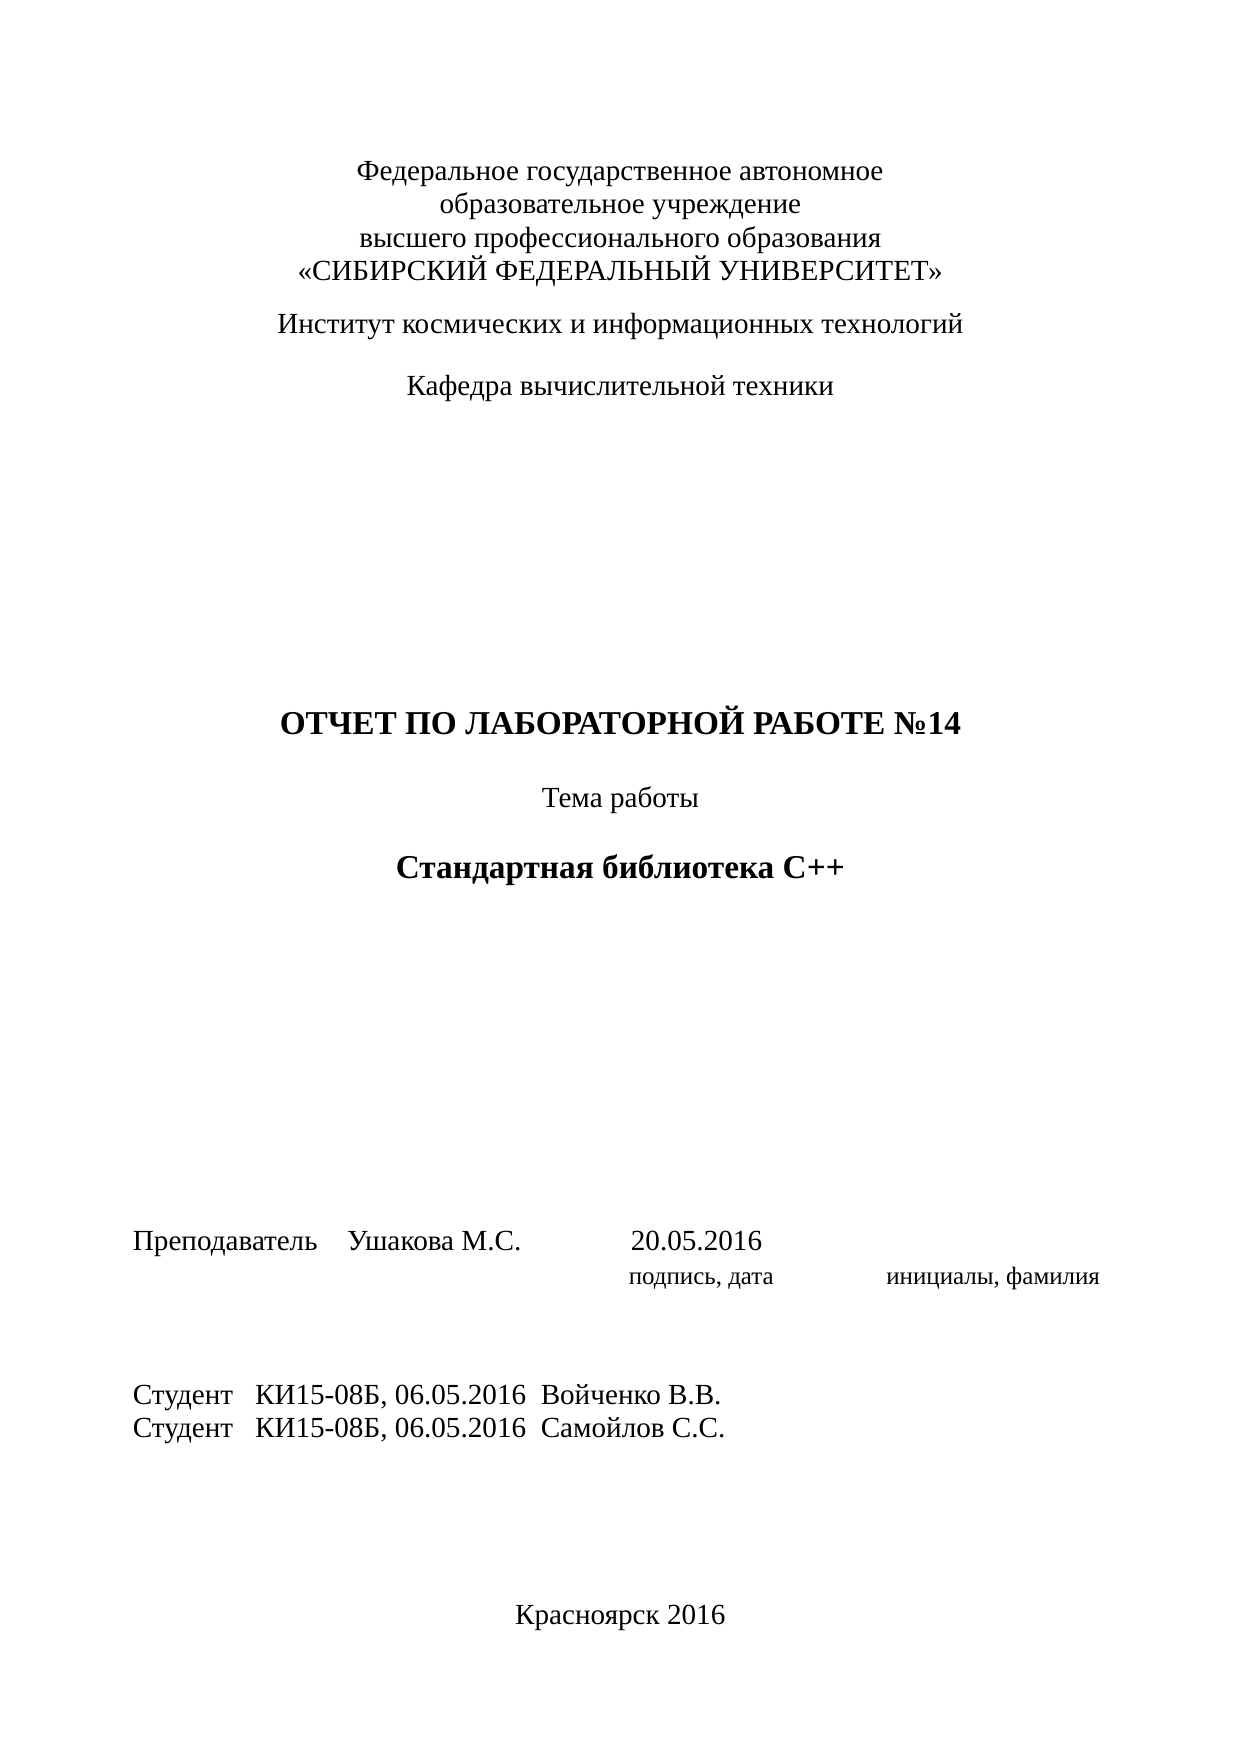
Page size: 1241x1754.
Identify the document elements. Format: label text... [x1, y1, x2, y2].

text подпись, дата инициалы, фамилия [118, 1257, 1122, 1291]
text Тема работы [118, 780, 1122, 814]
text Федеральное государственное автономное [118, 153, 1122, 186]
text Студент КИ15-08Б, 06.05.2016 Самойлов С.С. [118, 1410, 1122, 1444]
text высшего профессионального образования [118, 220, 1122, 253]
text «СИБИРСКИЙ ФЕДЕРАЛЬНЫЙ УНИВЕРСИТЕТ» [118, 253, 1122, 287]
text образовательное учреждение [118, 186, 1122, 220]
text Стандартная библиотека С++ [118, 847, 1122, 886]
text ОТЧЕТ ПО ЛАБОРАТОРНОЙ РАБОТЕ №14 [118, 704, 1122, 742]
text Красноярск 2016 [118, 1600, 1122, 1631]
text Студент КИ15-08Б, 06.05.2016 Войченко В.В. [118, 1377, 1122, 1410]
text Институт космических и информационных технологий [118, 306, 1122, 339]
text Кафедра вычислительной техники [118, 368, 1122, 402]
text Преподаватель Ушакова М.С. 20.05.2016 [118, 1223, 1122, 1257]
